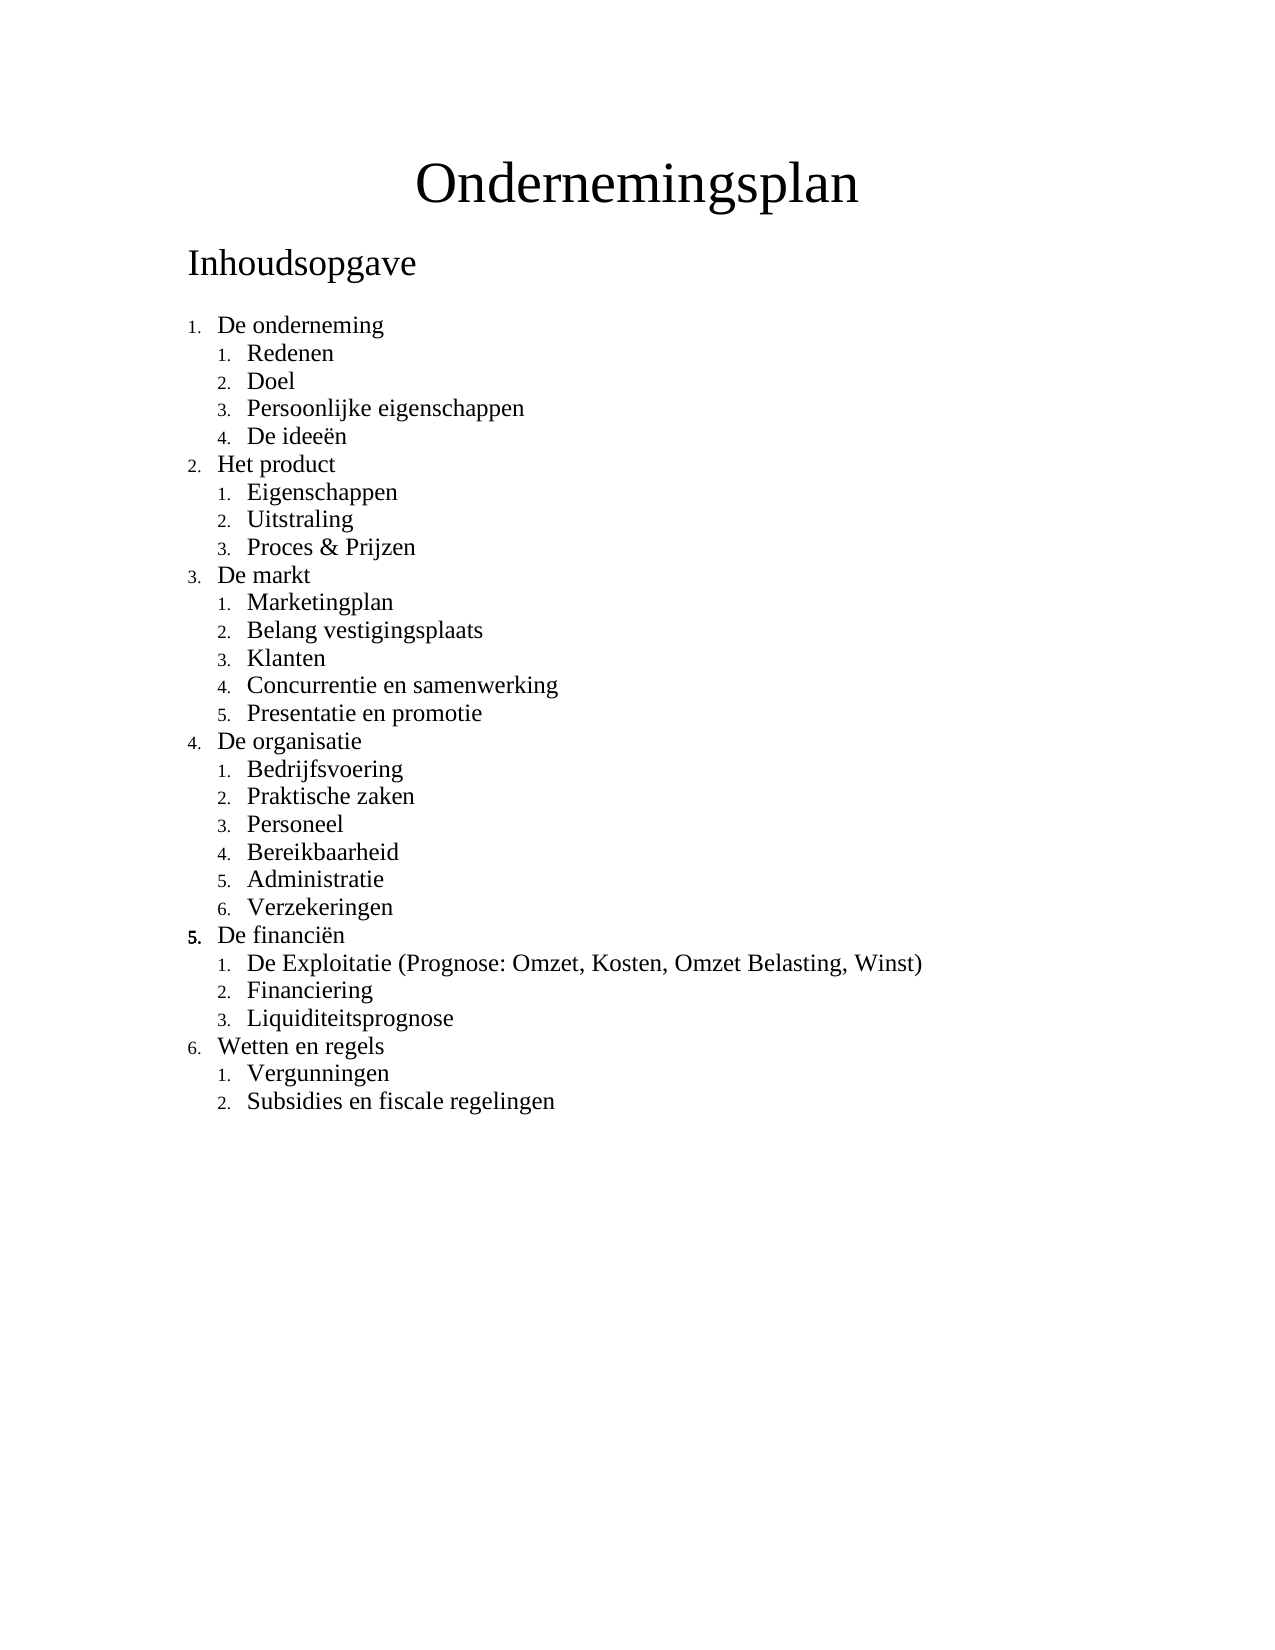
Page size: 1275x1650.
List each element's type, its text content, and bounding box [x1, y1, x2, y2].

list Administratie [217, 866, 1087, 893]
list Subsidies en fiscale regelingen [217, 1087, 1087, 1115]
list De markt [187, 561, 1087, 588]
list Klanten [217, 644, 1087, 672]
list Verzekeringen [217, 893, 1087, 921]
list Uitstraling [217, 505, 1087, 533]
list Marketingplan [217, 588, 1087, 616]
list Doel [217, 367, 1087, 394]
list Personeel [217, 810, 1087, 838]
list Wetten en regels [187, 1032, 1087, 1059]
list De onderneming [187, 311, 1087, 339]
list Bereikbaarheid [217, 838, 1087, 866]
list De financiën [187, 921, 1087, 949]
text Ondernemingsplan [187, 150, 1087, 214]
list Vergunningen [217, 1059, 1087, 1087]
list De organisatie [187, 727, 1087, 755]
list Eigenschappen [217, 478, 1087, 505]
list Proces & Prijzen [217, 533, 1087, 561]
list Financiering [217, 976, 1087, 1004]
text Inhoudsopgave [187, 242, 1087, 284]
list De Exploitatie (Prognose: Omzet, Kosten, Omzet Belasting, Winst) [217, 949, 1087, 976]
list Het product [187, 450, 1087, 478]
list Bedrijfsvoering [217, 755, 1087, 782]
list Persoonlijke eigenschappen [217, 394, 1087, 422]
list Concurrentie en samenwerking [217, 672, 1087, 699]
list Redenen [217, 339, 1087, 367]
list Presentatie en promotie [217, 699, 1087, 727]
list Belang vestigingsplaats [217, 616, 1087, 644]
list De ideeën [217, 422, 1087, 450]
list Praktische zaken [217, 782, 1087, 810]
list Liquiditeitsprognose [217, 1004, 1087, 1032]
